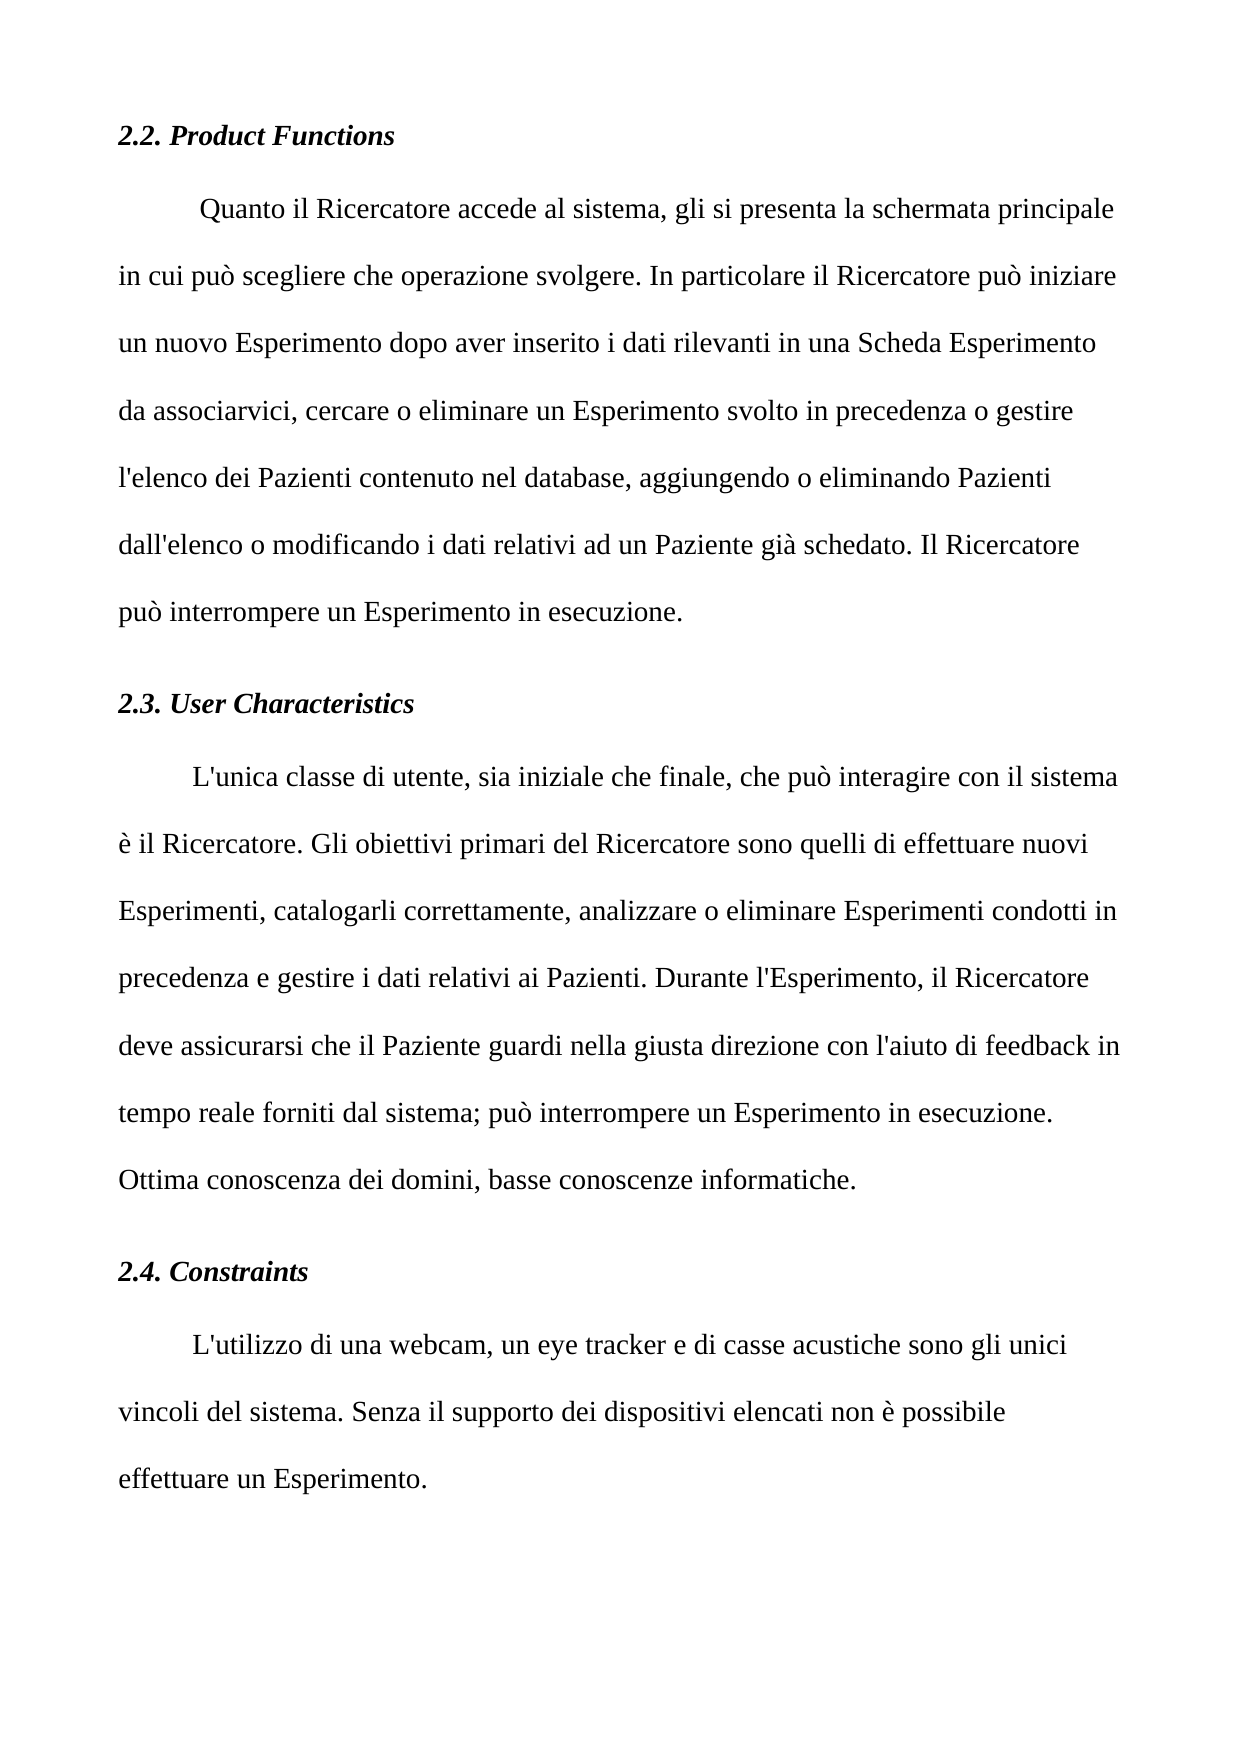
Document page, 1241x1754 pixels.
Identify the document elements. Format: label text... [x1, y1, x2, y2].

subtitle 2.4. Constraints [118, 1254, 1122, 1287]
subtitle 2.2. Product Functions [118, 118, 1122, 152]
subtitle 2.3. User Characteristics [118, 686, 1122, 719]
text Quanto il Ricercatore accede al sistema, gli si presenta la schermata principale in cui può scegliere che operazione svolgere. In particolare il Ricercatore può iniziare un nuovo Esperimento dopo aver inserito i dati rilevanti in una Scheda Esperimento da associarvici, cercare o eliminare un Esperimento svolto in precedenza o gestire l'elenco dei Pazienti contenuto nel database, aggiungendo o eliminando Pazienti dall'elenco o modificando i dati relativi ad un Paziente già schedato. Il Ricercatore può interrompere un Esperimento in esecuzione. [118, 191, 1122, 627]
text L'unica classe di utente, sia iniziale che finale, che può interagire con il sistema è il Ricercatore. Gli obiettivi primari del Ricercatore sono quelli di effettuare nuovi Esperimenti, catalogarli correttamente, analizzare o eliminare Esperimenti condotti in precedenza e gestire i dati relativi ai Pazienti. Durante l'Esperimento, il Ricercatore deve assicurarsi che il Paziente guardi nella giusta direzione con l'aiuto di feedback in tempo reale forniti dal sistema; può interrompere un Esperimento in esecuzione. Ottima conoscenza dei domini, basse conoscenze informatiche. [118, 759, 1122, 1195]
text L'utilizzo di una webcam, un eye tracker e di casse acustiche sono gli unici vincoli del sistema. Senza il supporto dei dispositivi elencati non è possibile effettuare un Esperimento. [118, 1327, 1122, 1495]
